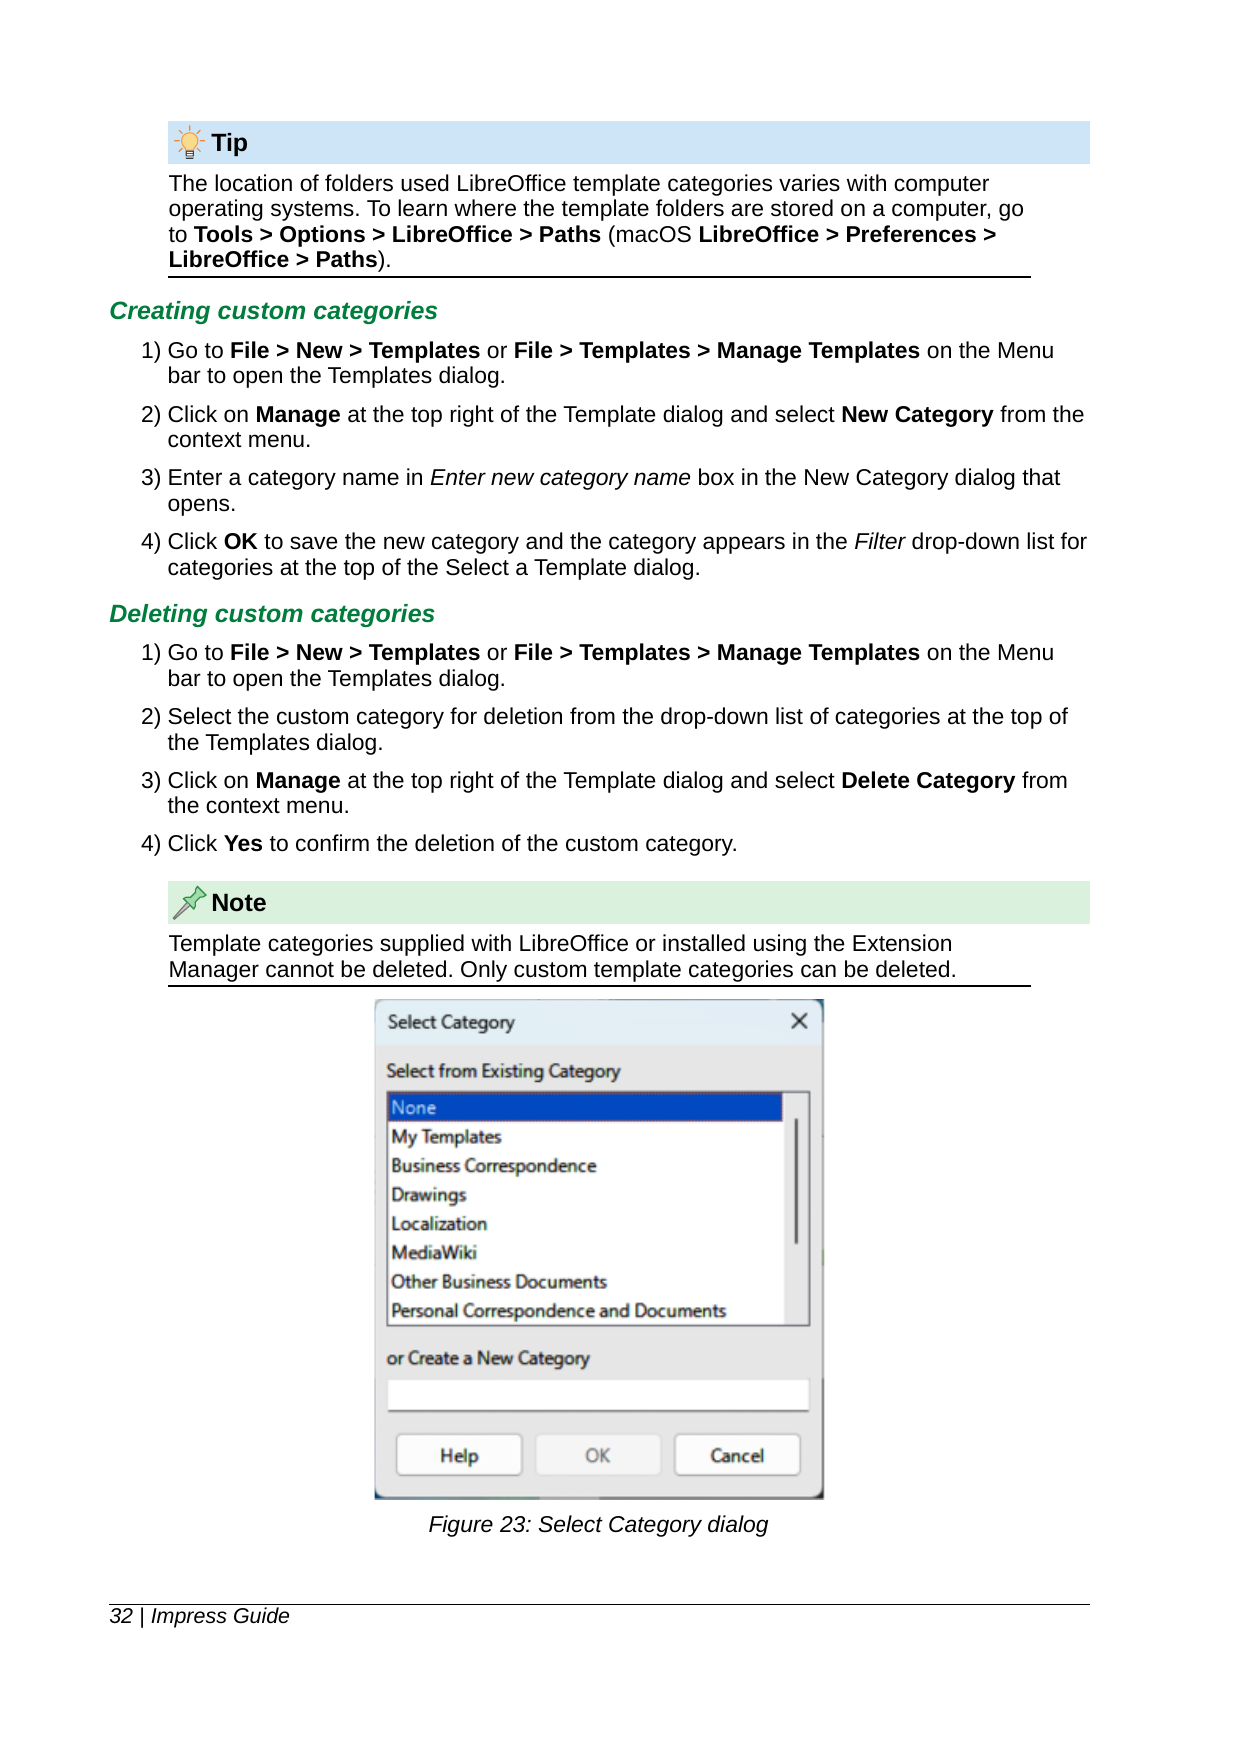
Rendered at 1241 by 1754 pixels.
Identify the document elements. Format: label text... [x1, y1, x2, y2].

list Click OK to save the new category and the category appears in the Filter drop-down list for categories at the top of the Select a Template dialog. [153, 529, 1090, 580]
text Template categories supplied with LibreOffice or installed using the Extension Manager cannot be deleted. Only custom template categories can be deleted. [168, 931, 1031, 985]
picture [374, 999, 825, 1500]
text Figure 23: Select Category dialog [374, 1512, 824, 1537]
subtitle Creating custom categories [109, 297, 1090, 325]
list Click Yes to confirm the deletion of the custom category. [153, 831, 1090, 857]
list Enter a category name in Enter new category name box in the New Category dialog that opens. [153, 465, 1090, 516]
text The location of folders used LibreOffice template categories varies with computer operating systems. To learn where the template folders are stored on a computer, go to Tools > Options > LibreOffice > Paths (macOS LibreOffice > Preferences > LibreOffice > Paths). [168, 170, 1031, 276]
list Select the custom category for deletion from the drop-down list of categories at the top of the Templates dialog. [153, 703, 1090, 755]
subtitle Deleting custom categories [109, 599, 1090, 627]
list Go to File > New > Templates or File > Templates > Manage Templates on the Menu bar to open the Templates dialog. [153, 640, 1090, 691]
list Click on Manage at the top right of the Template dialog and select New Category from the context menu. [153, 401, 1090, 452]
list Go to File > New > Templates or File > Templates > Manage Templates on the Menu bar to open the Templates dialog. [153, 337, 1090, 389]
subtitle Tip [168, 121, 1090, 164]
list Click on Manage at the top right of the Template dialog and select Delete Category from the context menu. [153, 767, 1090, 818]
subtitle Note [168, 881, 1090, 924]
